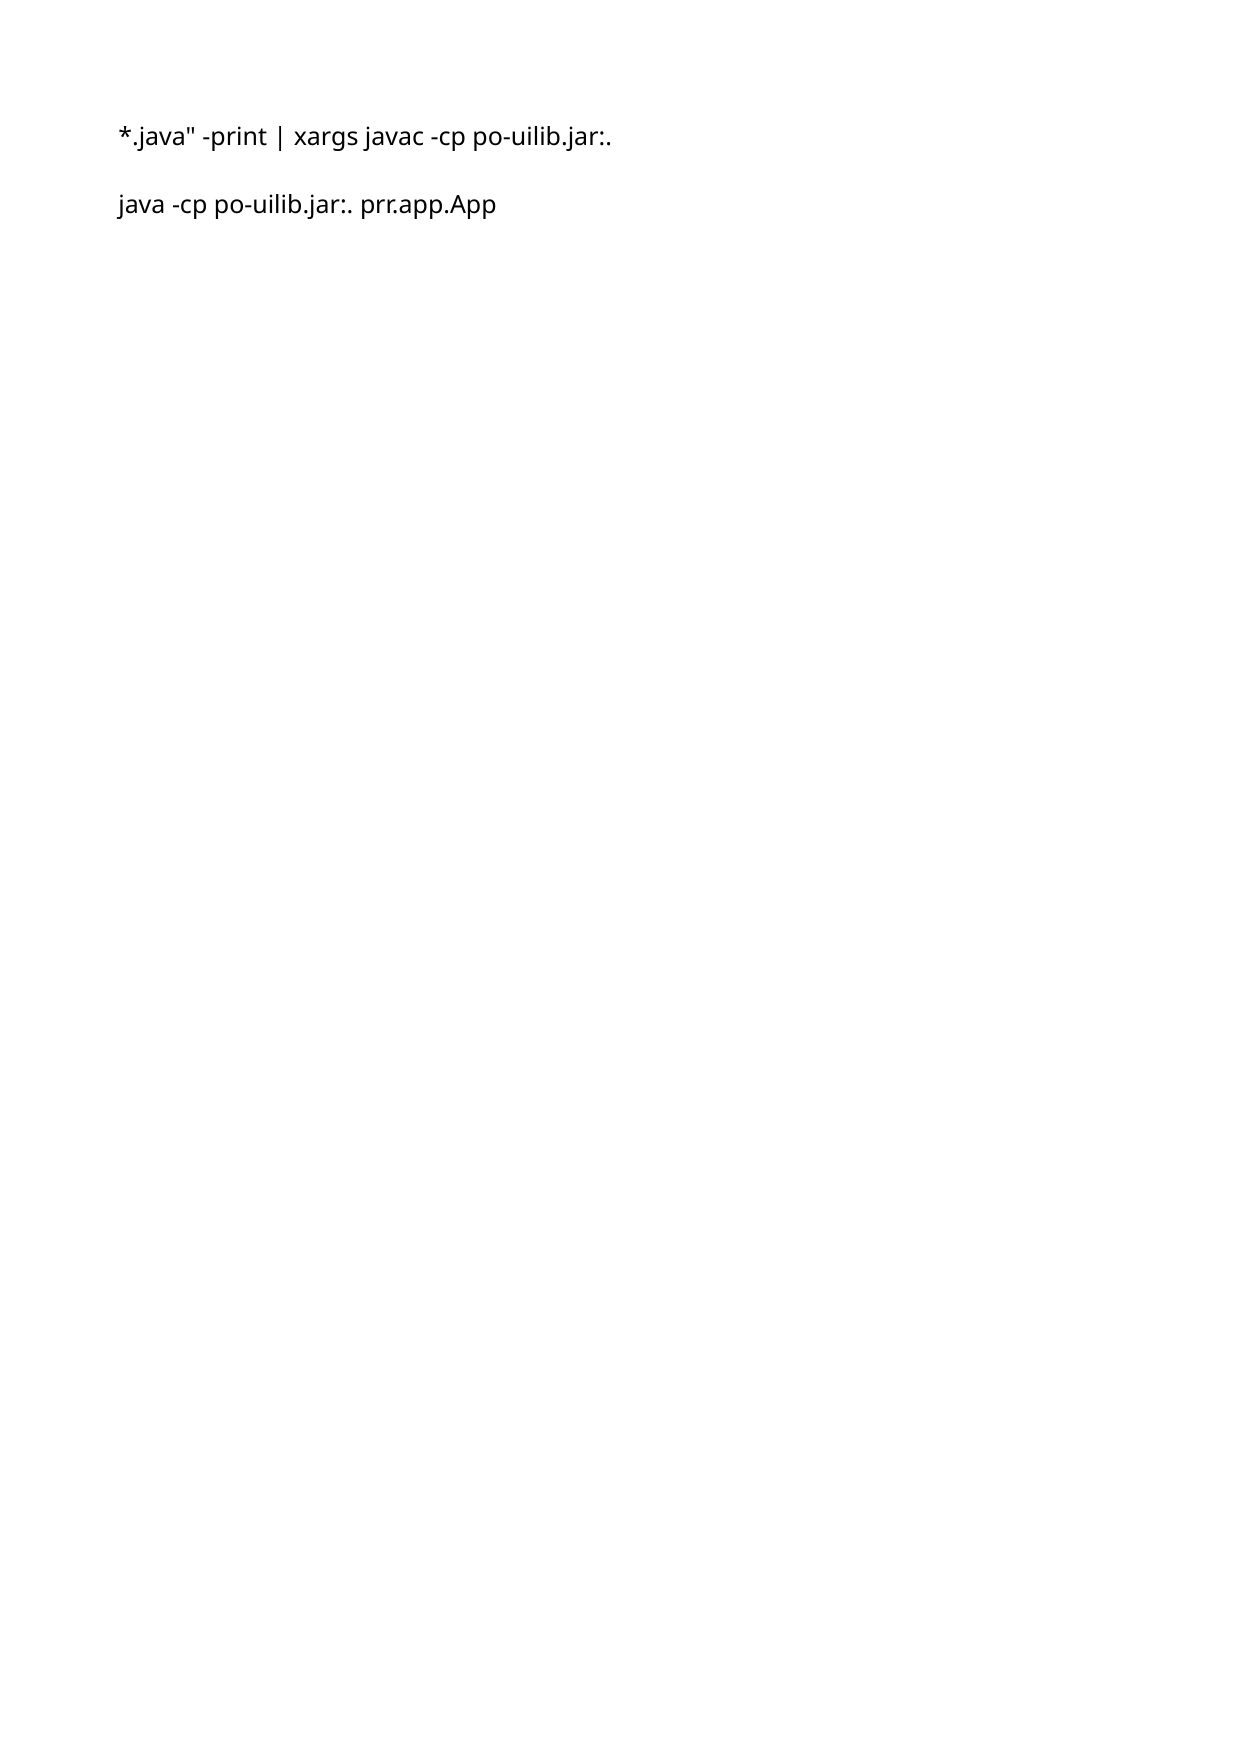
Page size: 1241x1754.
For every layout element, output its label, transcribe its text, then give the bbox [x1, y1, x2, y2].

text *.java" -print | xargs javac -cp po-uilib.jar:. [118, 118, 1122, 152]
text java -cp po-uilib.jar:. prr.app.App [118, 186, 1122, 220]
